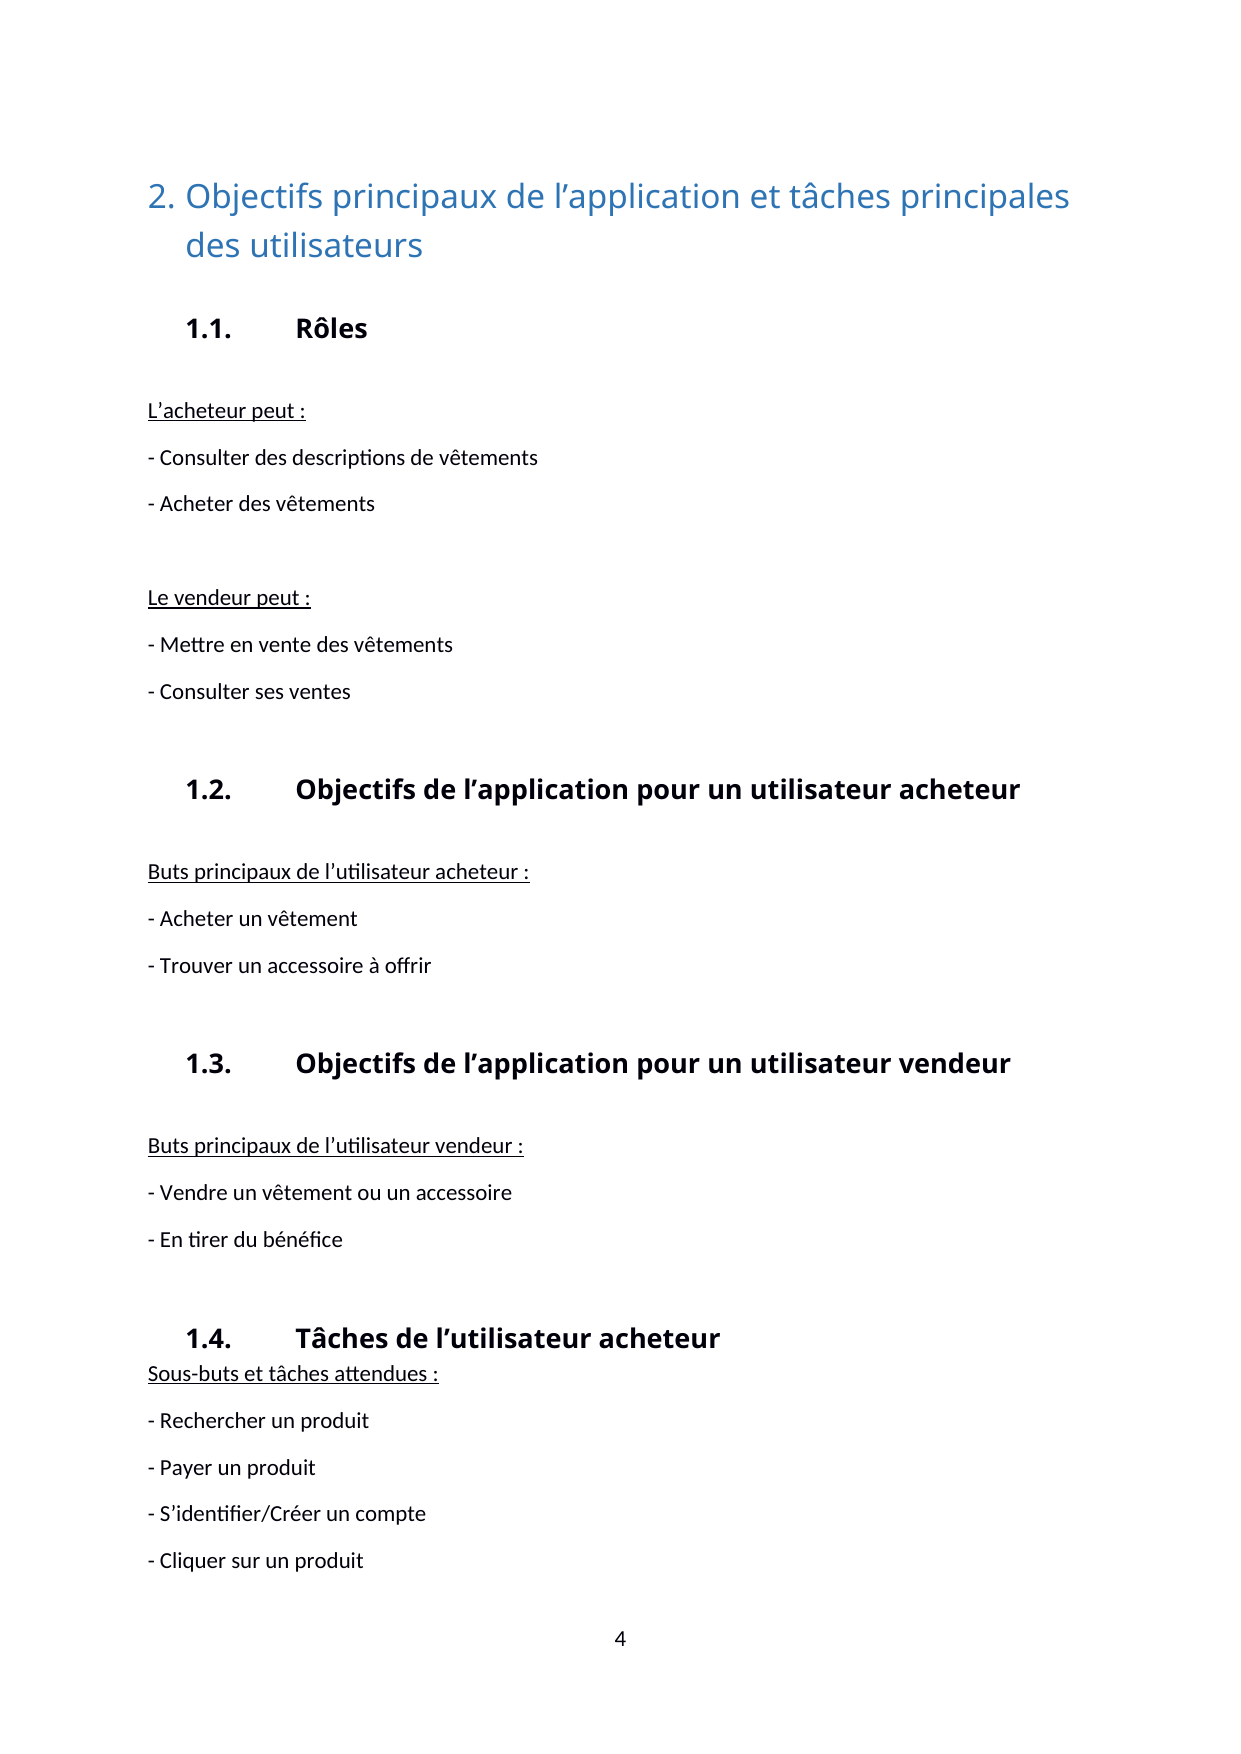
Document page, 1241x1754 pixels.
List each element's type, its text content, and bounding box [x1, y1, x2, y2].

subtitle Objectifs principaux de l’application et tâches principales des utilisateurs [148, 173, 1093, 267]
text - Rechercher un produit [148, 1406, 1093, 1434]
text Le vendeur peut : [148, 583, 1093, 611]
subtitle Tâches de l’utilisateur acheteur [185, 1319, 1093, 1356]
subtitle Rôles [185, 309, 1093, 346]
text - Mettre en vente des vêtements [148, 630, 1093, 658]
subtitle Objectifs de l’application pour un utilisateur vendeur [185, 1045, 1093, 1082]
text Sous-buts et tâches attendues : [148, 1359, 1093, 1387]
text - Consulter des descriptions de vêtements [148, 443, 1093, 471]
subtitle Objectifs de l’application pour un utilisateur acheteur [185, 771, 1093, 808]
text L’acheteur peut : [148, 396, 1093, 424]
text - Cliquer sur un produit [148, 1546, 1093, 1574]
text - Vendre un vêtement ou un accessoire [148, 1178, 1093, 1206]
text - Payer un produit [148, 1453, 1093, 1481]
text - S’identifier/Créer un compte [148, 1499, 1093, 1527]
text Buts principaux de l’utilisateur vendeur : [148, 1132, 1093, 1159]
text - En tirer du bénéfice [148, 1225, 1093, 1253]
text Buts principaux de l’utilisateur acheteur : [148, 857, 1093, 885]
text - Acheter des vêtements [148, 489, 1093, 517]
text - Consulter ses ventes [148, 677, 1093, 705]
text - Trouver un accessoire à offrir [148, 951, 1093, 979]
text - Acheter un vêtement [148, 904, 1093, 932]
